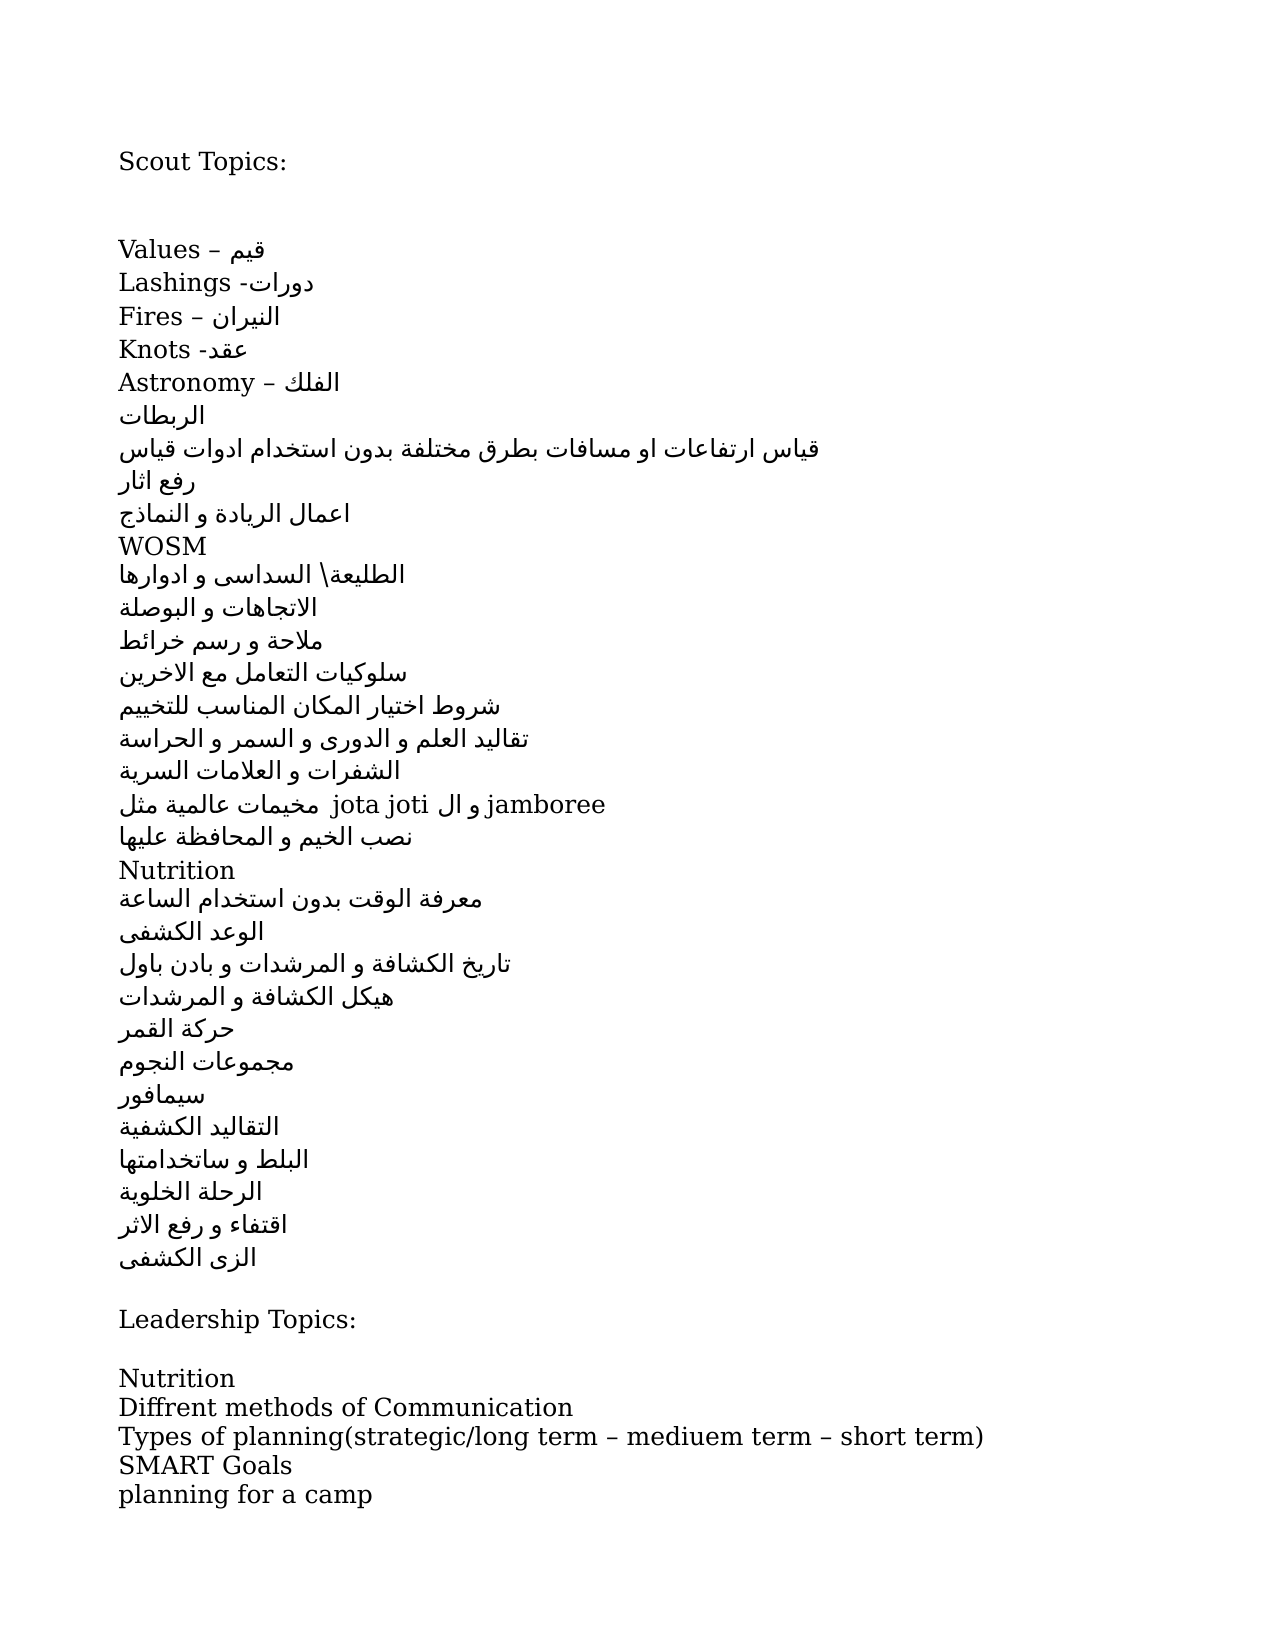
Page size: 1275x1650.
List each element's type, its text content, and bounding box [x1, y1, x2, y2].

text Nutrition [118, 1364, 1157, 1393]
text سيمافور [118, 1081, 1157, 1113]
text رفع اثار [118, 467, 1157, 500]
text هيكل الكشافة و المرشدات [118, 983, 1157, 1015]
text Nutrition [118, 856, 1157, 885]
text الوعد الكشفى [118, 918, 1157, 950]
text تقاليد العلم و الدورى و السمر و الحراسة [118, 724, 1157, 757]
text شروط اختيار المكان المناسب للتخييم [118, 692, 1157, 724]
text Types of planning(strategic/long term – mediuem term – short term) [118, 1422, 1157, 1451]
text قياس ارتفاعات او مسافات بطرق مختلفة بدون استخدام ادوات قياس [118, 434, 1157, 467]
text التقاليد الكشفية [118, 1113, 1157, 1146]
text Values – قيم [118, 235, 1157, 268]
text Fires – النيران [118, 302, 1157, 335]
text اقتفاء و رفع الاثر [118, 1211, 1157, 1244]
text الاتجاهات و البوصلة [118, 594, 1157, 627]
text مخيمات عالمية مثل jota joti و ال jamboree [118, 790, 1157, 823]
text WOSM [118, 532, 1157, 562]
text نصب الخيم و المحافظة عليها [118, 823, 1157, 856]
text حركة القمر [118, 1015, 1157, 1048]
text تاريخ الكشافة و المرشدات و بادن باول [118, 950, 1157, 983]
text SMART Goals [118, 1451, 1157, 1480]
text اعمال الريادة و النماذج [118, 500, 1157, 532]
text معرفة الوقت بدون استخدام الساعة [118, 885, 1157, 918]
text ملاحة و رسم خرائط [118, 627, 1157, 659]
text planning for a camp [118, 1480, 1157, 1509]
text Astronomy – الفلك [118, 368, 1157, 402]
text الزى الكشفى [118, 1244, 1157, 1276]
text Scout Topics: [118, 147, 1157, 206]
text Knots -عقد [118, 335, 1157, 368]
text Diffrent methods of Communication [118, 1393, 1157, 1422]
text الشفرات و العلامات السرية [118, 757, 1157, 790]
text البلط و ساتخدامتها [118, 1146, 1157, 1178]
text الطليعة\ السداسى و ادوارها [118, 562, 1157, 594]
text الرحلة الخلوية [118, 1178, 1157, 1211]
text سلوكيات التعامل مع الاخرين [118, 659, 1157, 692]
text Lashings -دورات [118, 268, 1157, 302]
text Leadership Topics: [118, 1305, 1157, 1334]
text مجموعات النجوم [118, 1048, 1157, 1081]
text الربطات [118, 402, 1157, 434]
